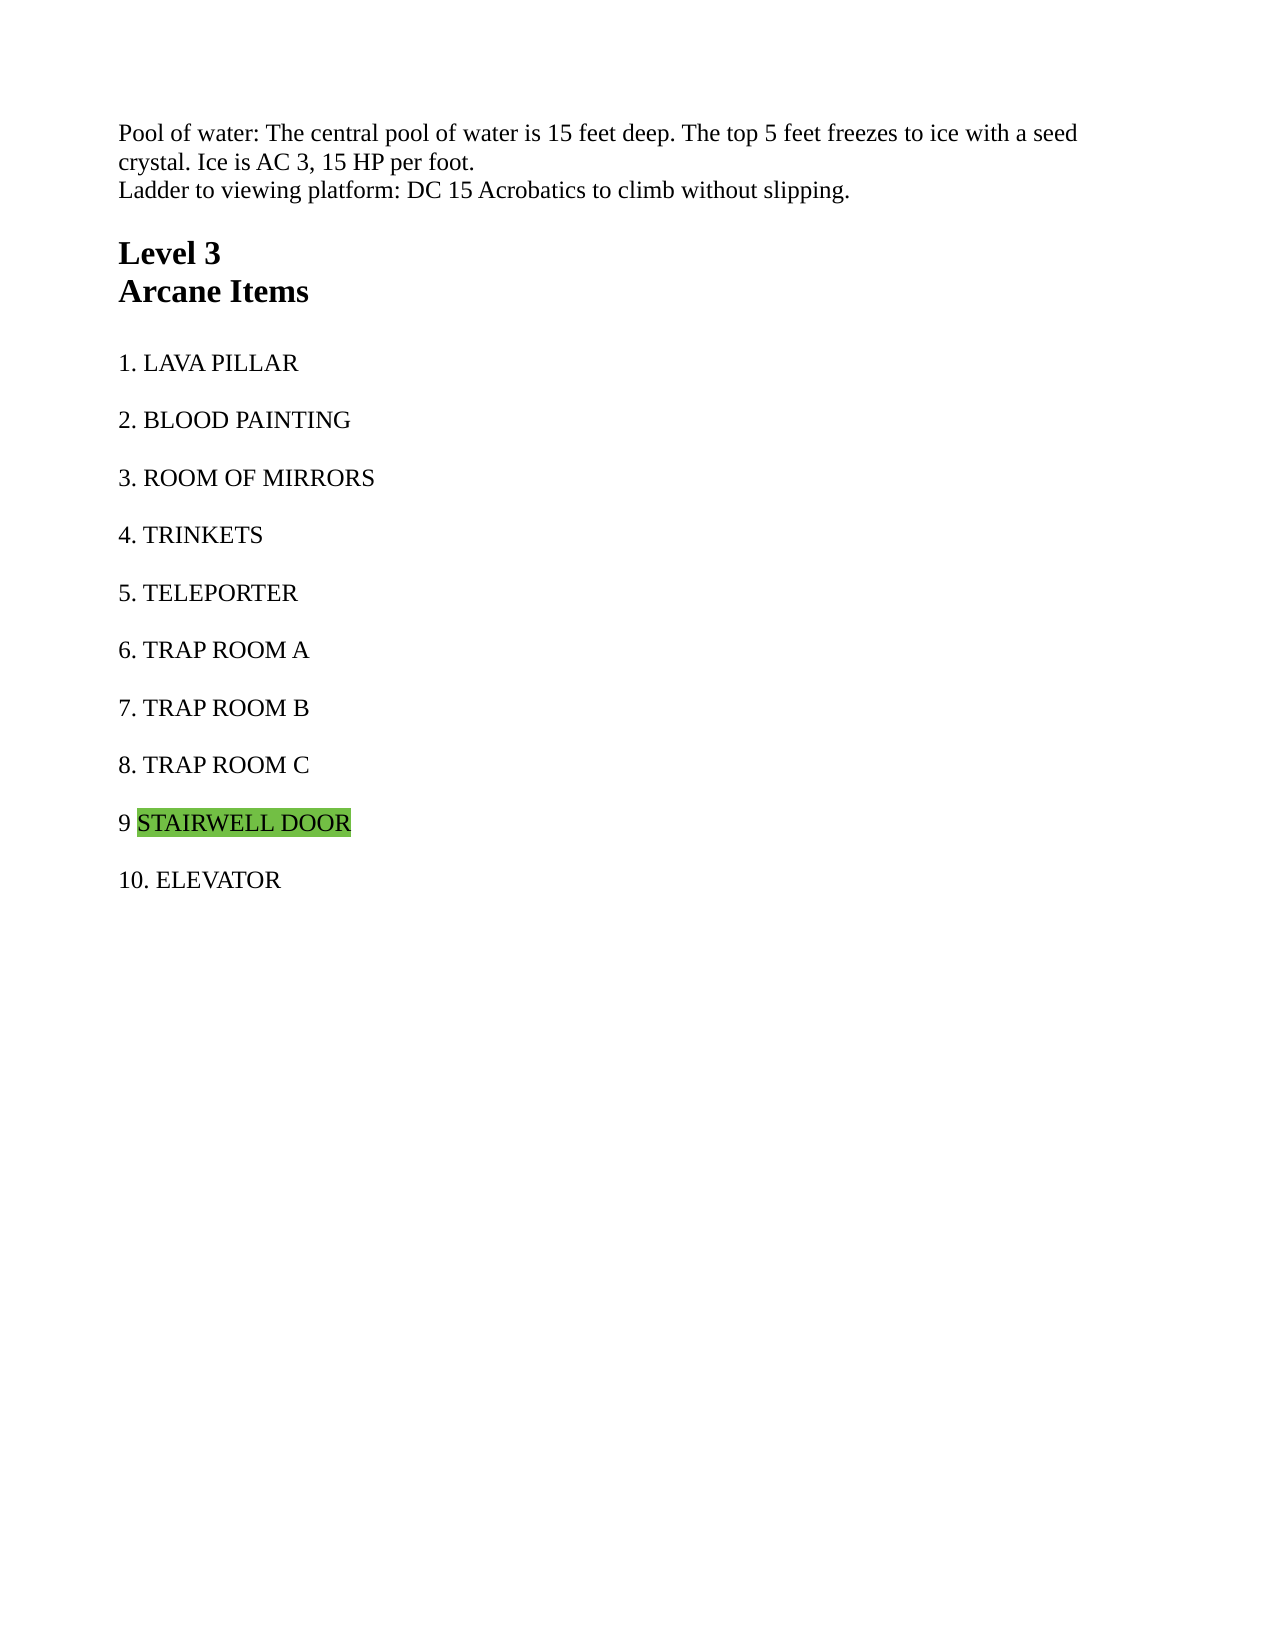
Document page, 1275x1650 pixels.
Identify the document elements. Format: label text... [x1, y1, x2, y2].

text Arcane Items [118, 271, 1157, 310]
text 4. TRINKETS [118, 521, 1157, 549]
text 9 STAIRWELL DOOR [118, 808, 1157, 837]
text 1. LAVA PILLAR [118, 348, 1157, 377]
text 2. BLOOD PAINTING [118, 406, 1157, 434]
text Ladder to viewing platform: DC 15 Acrobatics to climb without slipping. [118, 176, 1157, 204]
text 6. TRAP ROOM A [118, 636, 1157, 664]
text 10. ELEVATOR [118, 866, 1157, 894]
text Level 3 [118, 233, 1157, 271]
text Pool of water: The central pool of water is 15 feet deep. The top 5 feet freezes to ice with a seed crystal. Ice is AC 3, 15 HP per foot. [118, 118, 1157, 176]
text 5. TELEPORTER [118, 578, 1157, 607]
text 7. TRAP ROOM B [118, 693, 1157, 722]
text 8. TRAP ROOM C [118, 751, 1157, 779]
text 3. ROOM OF MIRRORS [118, 463, 1157, 492]
